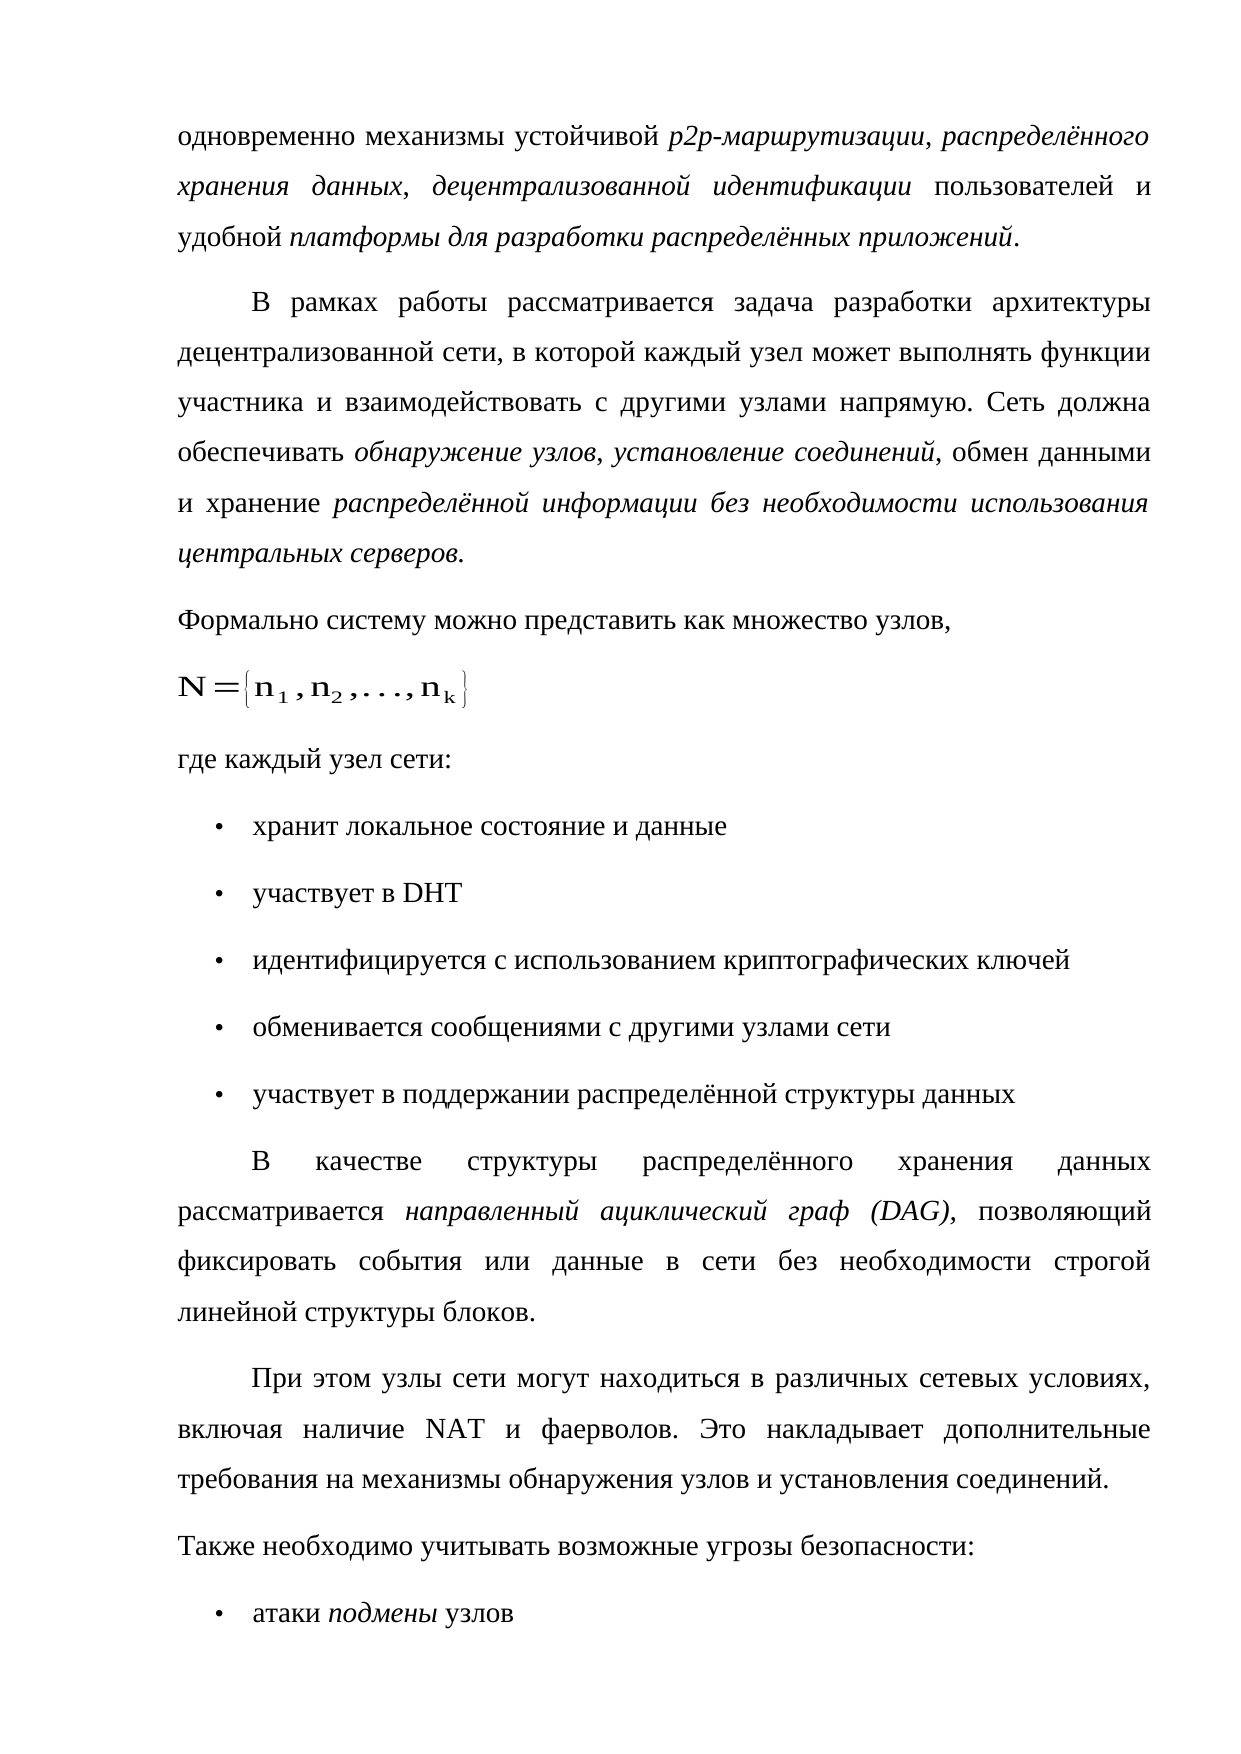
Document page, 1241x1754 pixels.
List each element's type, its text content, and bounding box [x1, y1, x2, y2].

text где каждый узел сети: [177, 741, 1152, 774]
list идентифицируется с использованием криптографических ключей [215, 942, 1152, 975]
list хранит локальное состояние и данные [215, 808, 1152, 841]
text В качестве структуры распределённого хранения данных рассматривается направленный ациклический граф (DAG), позволяющий фиксировать события или данные в сети без необходимости строгой линейной структуры блоков. [177, 1143, 1152, 1327]
text Формально систему можно представить как множество узлов, [177, 602, 1152, 636]
list участвует в DHT [215, 875, 1152, 908]
list участвует в поддержании распределённой структуры данных [215, 1076, 1152, 1109]
text одновременно механизмы устойчивой p2p-маршрутизации, распределённого хранения данных, децентрализованной идентификации пользователей и удобной платформы для разработки распределённых приложений. [177, 118, 1152, 252]
list атаки подмены узлов [215, 1595, 1152, 1629]
text Также необходимо учитывать возможные угрозы безопасности: [177, 1528, 1152, 1562]
text В рамках работы рассматривается задача разработки архитектуры децентрализованной сети, в которой каждый узел может выполнять функции участника и взаимодействовать с другими узлами напрямую. Сеть должна обеспечивать обнаружение узлов, установление соединений, обмен данными и хранение распределённой информации без необходимости использования центральных серверов. [177, 284, 1152, 569]
list обменивается сообщениями с другими узлами сети [215, 1009, 1152, 1042]
text При этом узлы сети могут находиться в различных сетевых условиях, включая наличие NAT и фаерволов. Это накладывает дополнительные требования на механизмы обнаружения узлов и установления соединений. [177, 1361, 1152, 1495]
